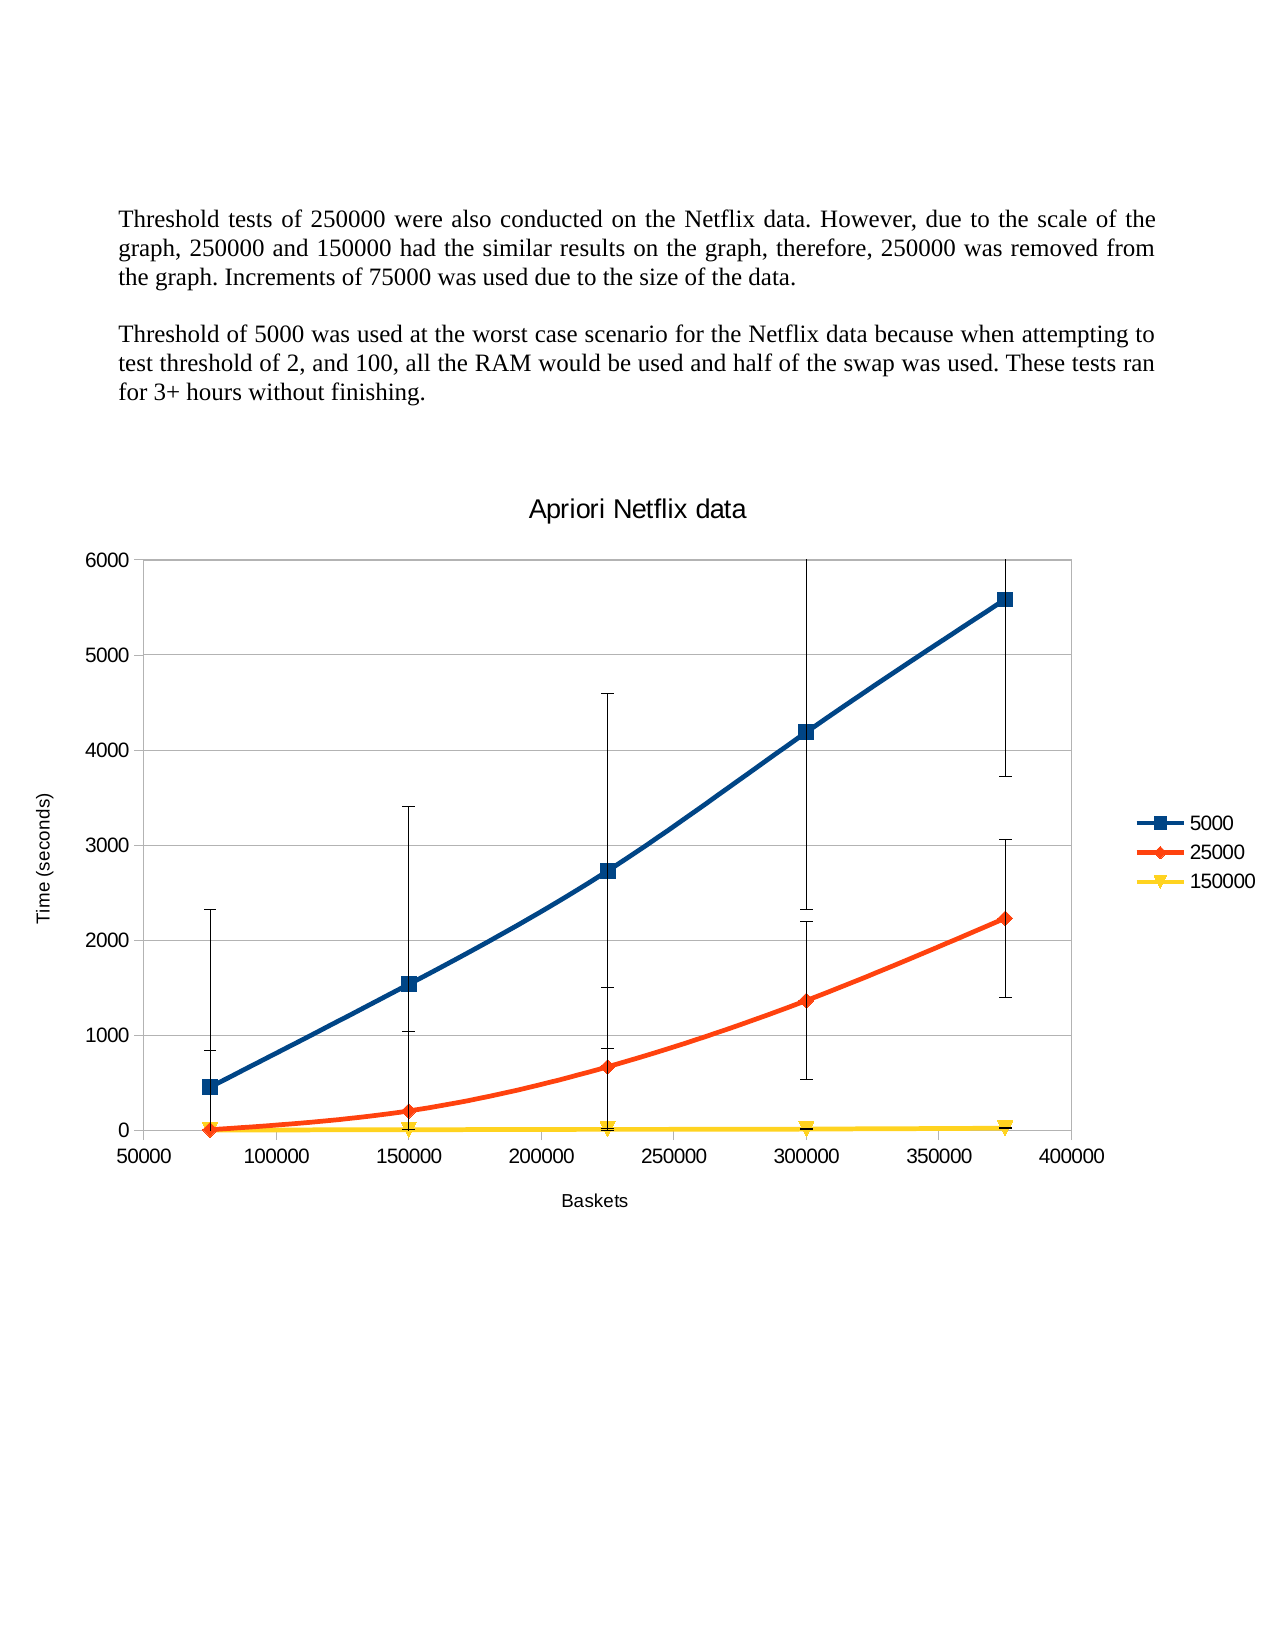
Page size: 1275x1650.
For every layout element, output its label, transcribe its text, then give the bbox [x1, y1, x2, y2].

text Threshold of 5000 was used at the worst case scenario for the Netflix data because when attempting to test threshold of 2, and 100, all the RAM would be used and half of the swap was used. These tests ran for 3+ hours without finishing. [118, 319, 1157, 406]
text Threshold tests of 250000 were also conducted on the Netflix data. However, due to the scale of the graph, 250000 and 150000 had the similar results on the graph, therefore, 250000 was removed from the graph. Increments of 75000 was used due to the size of the data. [118, 204, 1157, 291]
